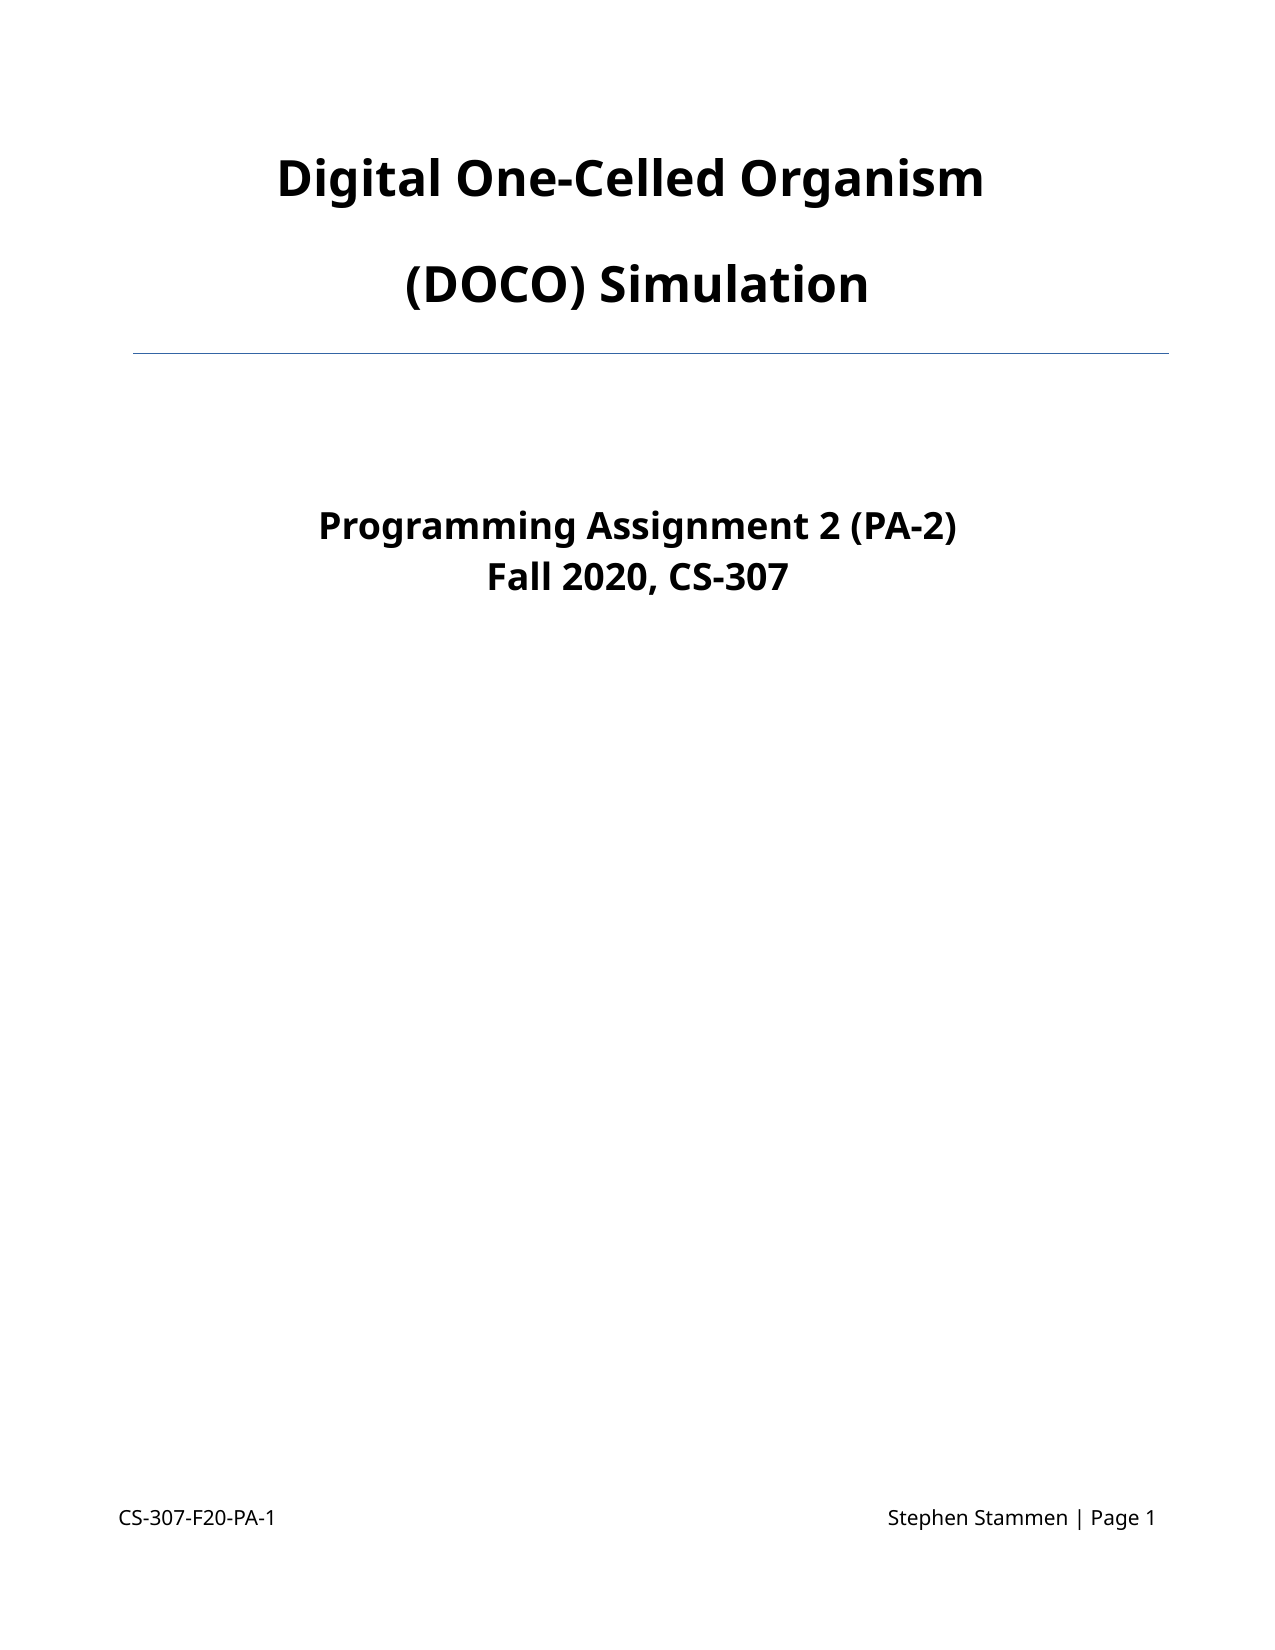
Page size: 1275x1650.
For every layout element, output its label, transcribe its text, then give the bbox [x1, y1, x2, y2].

title Digital One-Celled Organism [118, 143, 1157, 211]
text Fall 2020, CS-307 [118, 551, 1157, 602]
title (DOCO) Simulation [118, 249, 1157, 317]
text Programming Assignment 2 (PA-2) [118, 499, 1157, 551]
